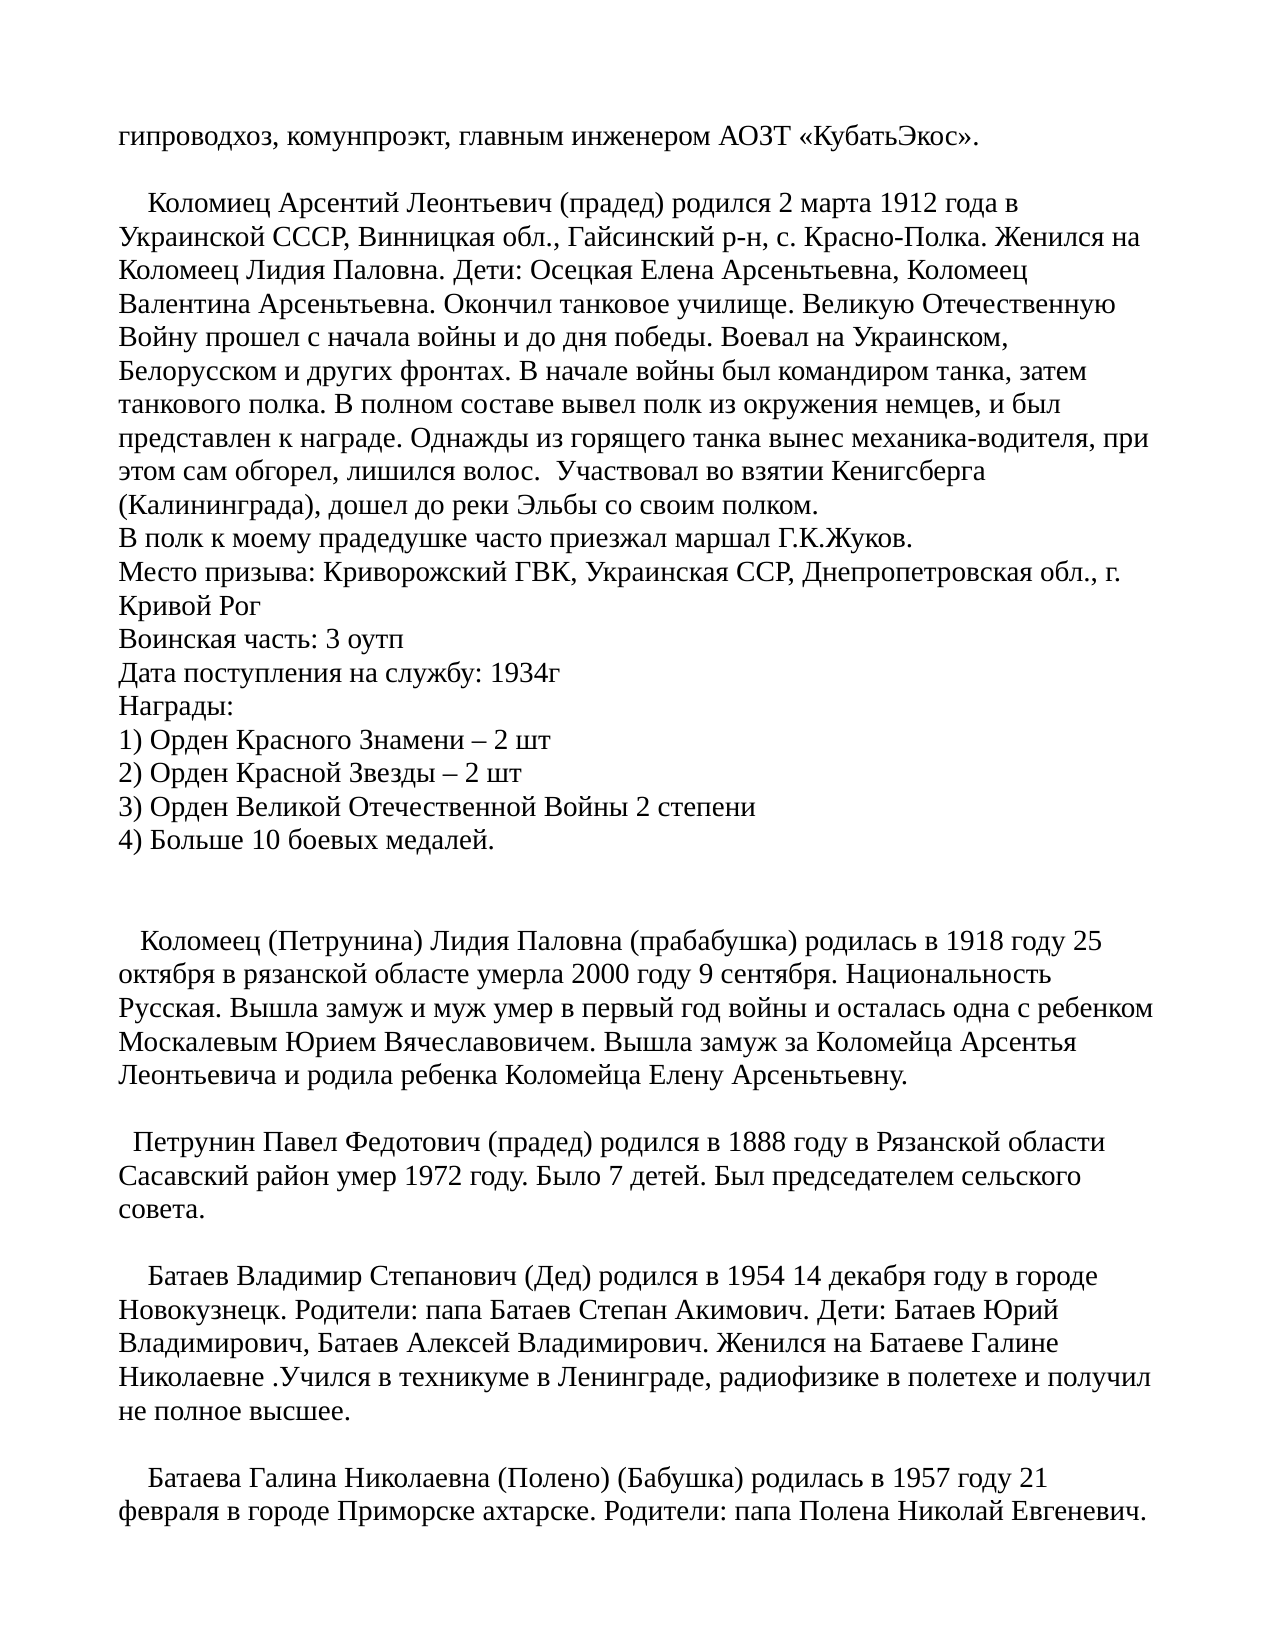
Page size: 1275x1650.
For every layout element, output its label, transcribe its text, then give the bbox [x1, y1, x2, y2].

text 1) Орден Красного Знамени – 2 шт [118, 722, 1157, 755]
text гипроводхоз, комунпроэкт, главным инженером АОЗТ «КубатьЭкос». [118, 118, 1157, 152]
text 4) Больше 10 боевых медалей. [118, 822, 1157, 856]
text Петрунин Павел Федотович (прадед) родился в 1888 году в Рязанской области Сасавский район умер 1972 году. Было 7 детей. Был председателем сельского совета. [118, 1124, 1157, 1225]
text Коломеец (Петрунина) Лидия Паловна (прабабушка) родилась в 1918 году 25 октября в рязанской областе умерла 2000 году 9 сентября. Национальность Русская. Вышла замуж и муж умер в первый год войны и осталась одна с ребенком Москалевым Юрием Вячеславовичем. Вышла замуж за Коломейца Арсентья Леонтьевича и родила ребенка Коломейца Елену Арсеньтьевну. [118, 923, 1157, 1091]
text Батаев Владимир Степанович (Дед) родился в 1954 14 декабря году в городе Новокузнецк. Родители: папа Батаев Степан Акимович. Дети: Батаев Юрий Владимирович, Батаев Алексей Владимирович. Женился на Батаеве Галине Николаевне .Учился в техникуме в Ленинграде, радиофизике в полетехе и получил не полное высшее. [118, 1258, 1157, 1426]
text Дата поступления на службу: 1934г [118, 655, 1157, 688]
text В полк к моему прадедушке часто приезжал маршал Г.К.Жуков. [118, 521, 1157, 554]
text Награды: [118, 688, 1157, 722]
text 3) Орден Великой Отечественной Войны 2 степени [118, 789, 1157, 822]
text Воинская часть: 3 оутп [118, 621, 1157, 655]
text 2) Орден Красной Звезды – 2 шт [118, 755, 1157, 789]
text Батаева Галина Николаевна (Полено) (Бабушка) родилась в 1957 году 21 февраля в городе Приморске ахтарске. Родители: папа Полена Николай Евгеневич. [118, 1460, 1157, 1527]
text Коломиец Арсентий Леонтьевич (прадед) родился 2 марта 1912 года в Украинской СССР, Винницкая обл., Гайсинский р-н, с. Красно-Полка. Женился на Коломеец Лидия Паловна. Дети: Осецкая Елена Арсеньтьевна, Коломеец Валентина Арсеньтьевна. Окончил танковое училище. Великую Отечественную Войну прошел с начала войны и до дня победы. Воевал на Украинском, Белорусском и других фронтах. В начале войны был командиром танка, затем танкового полка. В полном составе вывел полк из окружения немцев, и был представлен к награде. Однажды из горящего танка вынес механика-водителя, при этом сам обгорел, лишился волос. Участвовал во взятии Кенигсберга (Калининграда), дошел до реки Эльбы со своим полком. [118, 185, 1157, 521]
text Место призыва: Криворожский ГВК, Украинская ССР, Днепропетровская обл., г. Кривой Рог [118, 554, 1157, 621]
